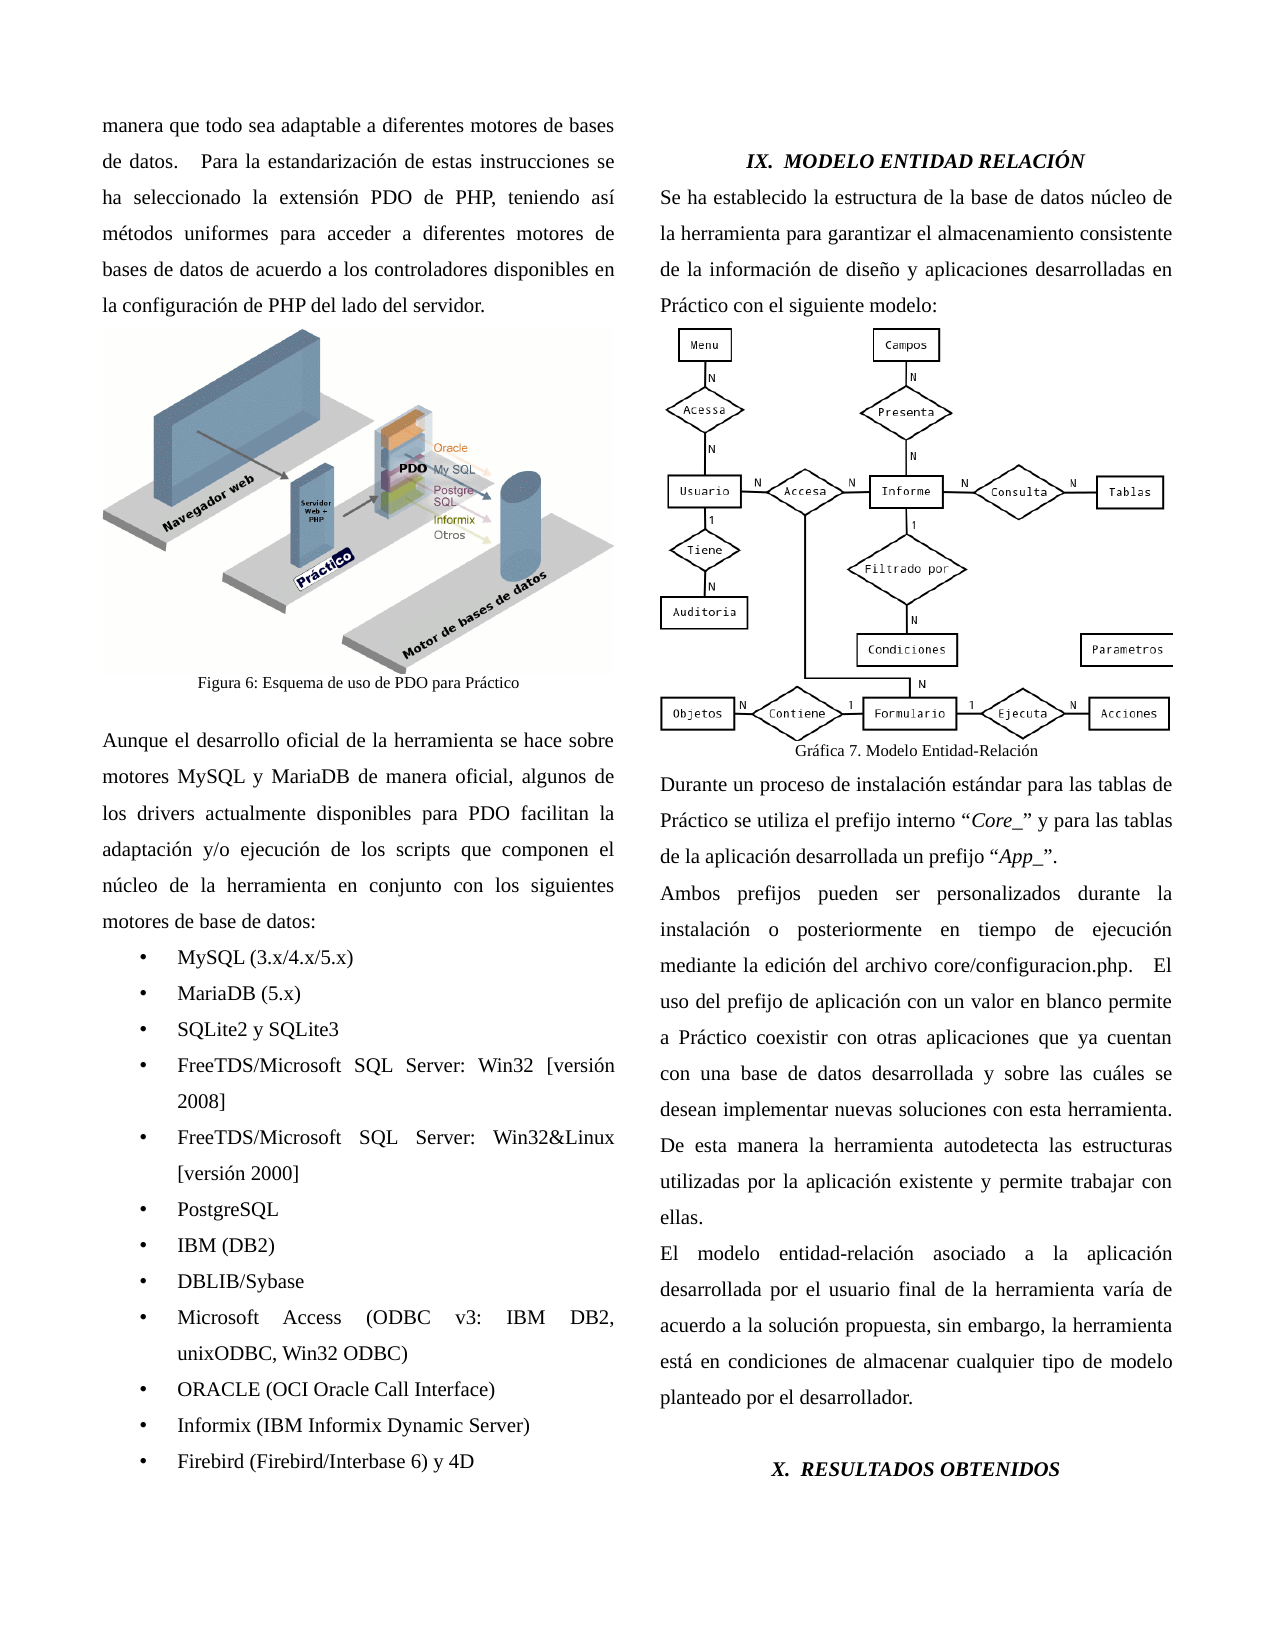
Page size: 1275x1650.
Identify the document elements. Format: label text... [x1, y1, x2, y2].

text Ambos prefijos pueden ser personalizados durante la instalación o posteriormente en tiempo de ejecución mediante la edición del archivo core/configuracion.php. El uso del prefijo de aplicación con un valor en blanco permite a Práctico coexistir con otras aplicaciones que ya cuentan con una base de datos desarrollada y sobre las cuáles se desean implementar nuevas soluciones con esta herramienta. De esta manera la herramienta autodetecta las estructuras utilizadas por la aplicación existente y permite trabajar con ellas. [660, 881, 1173, 1229]
text Durante un proceso de instalación estándar para las tablas de Práctico se utiliza el prefijo interno “Core_” y para las tablas de la aplicación desarrollada un prefijo “App_”. [660, 772, 1173, 868]
picture [660, 328, 1173, 741]
list MySQL (3.x/4.x/5.x) [139, 944, 615, 969]
list Informix (IBM Informix Dynamic Server) [139, 1413, 615, 1437]
text Figura 6: Esquema de uso de PDO para Práctico [102, 674, 615, 692]
list MariaDB (5.x) [139, 981, 615, 1005]
list ORACLE (OCI Oracle Call Interface) [139, 1377, 615, 1401]
list FreeTDS/Microsoft SQL Server: Win32 [versión 2008] [139, 1053, 615, 1113]
picture [102, 328, 615, 674]
text manera que todo sea adaptable a diferentes motores de bases de datos. Para la estandarización de estas instrucciones se ha seleccionado la extensión PDO de PHP, teniendo así métodos uniformes para acceder a diferentes motores de bases de datos de acuerdo a los controladores disponibles en la configuración de PHP del lado del servidor. [102, 112, 615, 317]
text El modelo entidad-relación asociado a la aplicación desarrollada por el usuario final de la herramienta varía de acuerdo a la solución propuesta, sin embargo, la herramienta está en condiciones de almacenar cualquier tipo de modelo planteado por el desarrollador. [660, 1241, 1173, 1409]
text Se ha establecido la estructura de la base de datos núcleo de la herramienta para garantizar el almacenamiento consistente de la información de diseño y aplicaciones desarrolladas en Práctico con el siguiente modelo: [660, 184, 1173, 317]
text Gráfica 7. Modelo Entidad-Relación [660, 741, 1173, 760]
list Firebird (Firebird/Interbase 6) y 4D [139, 1449, 615, 1473]
list PostgreSQL [139, 1197, 615, 1221]
text Aunque el desarrollo oficial de la herramienta se hace sobre motores MySQL y MariaDB de manera oficial, algunos de los drivers actualmente disponibles para PDO facilitan la adaptación y/o ejecución de los scripts que componen el núcleo de la herramienta en conjunto con los siguientes motores de base de datos: [102, 728, 615, 933]
list IBM (DB2) [139, 1233, 615, 1257]
text X. RESULTADOS OBTENIDOS [660, 1457, 1173, 1481]
text IX. MODELO ENTIDAD RELACIÓN [660, 112, 1173, 173]
list FreeTDS/Microsoft SQL Server: Win32&Linux [versión 2000] [139, 1125, 615, 1185]
list SQLite2 y SQLite3 [139, 1017, 615, 1041]
list DBLIB/Sybase [139, 1269, 615, 1293]
list Microsoft Access (ODBC v3: IBM DB2, unixODBC, Win32 ODBC) [139, 1305, 615, 1365]
